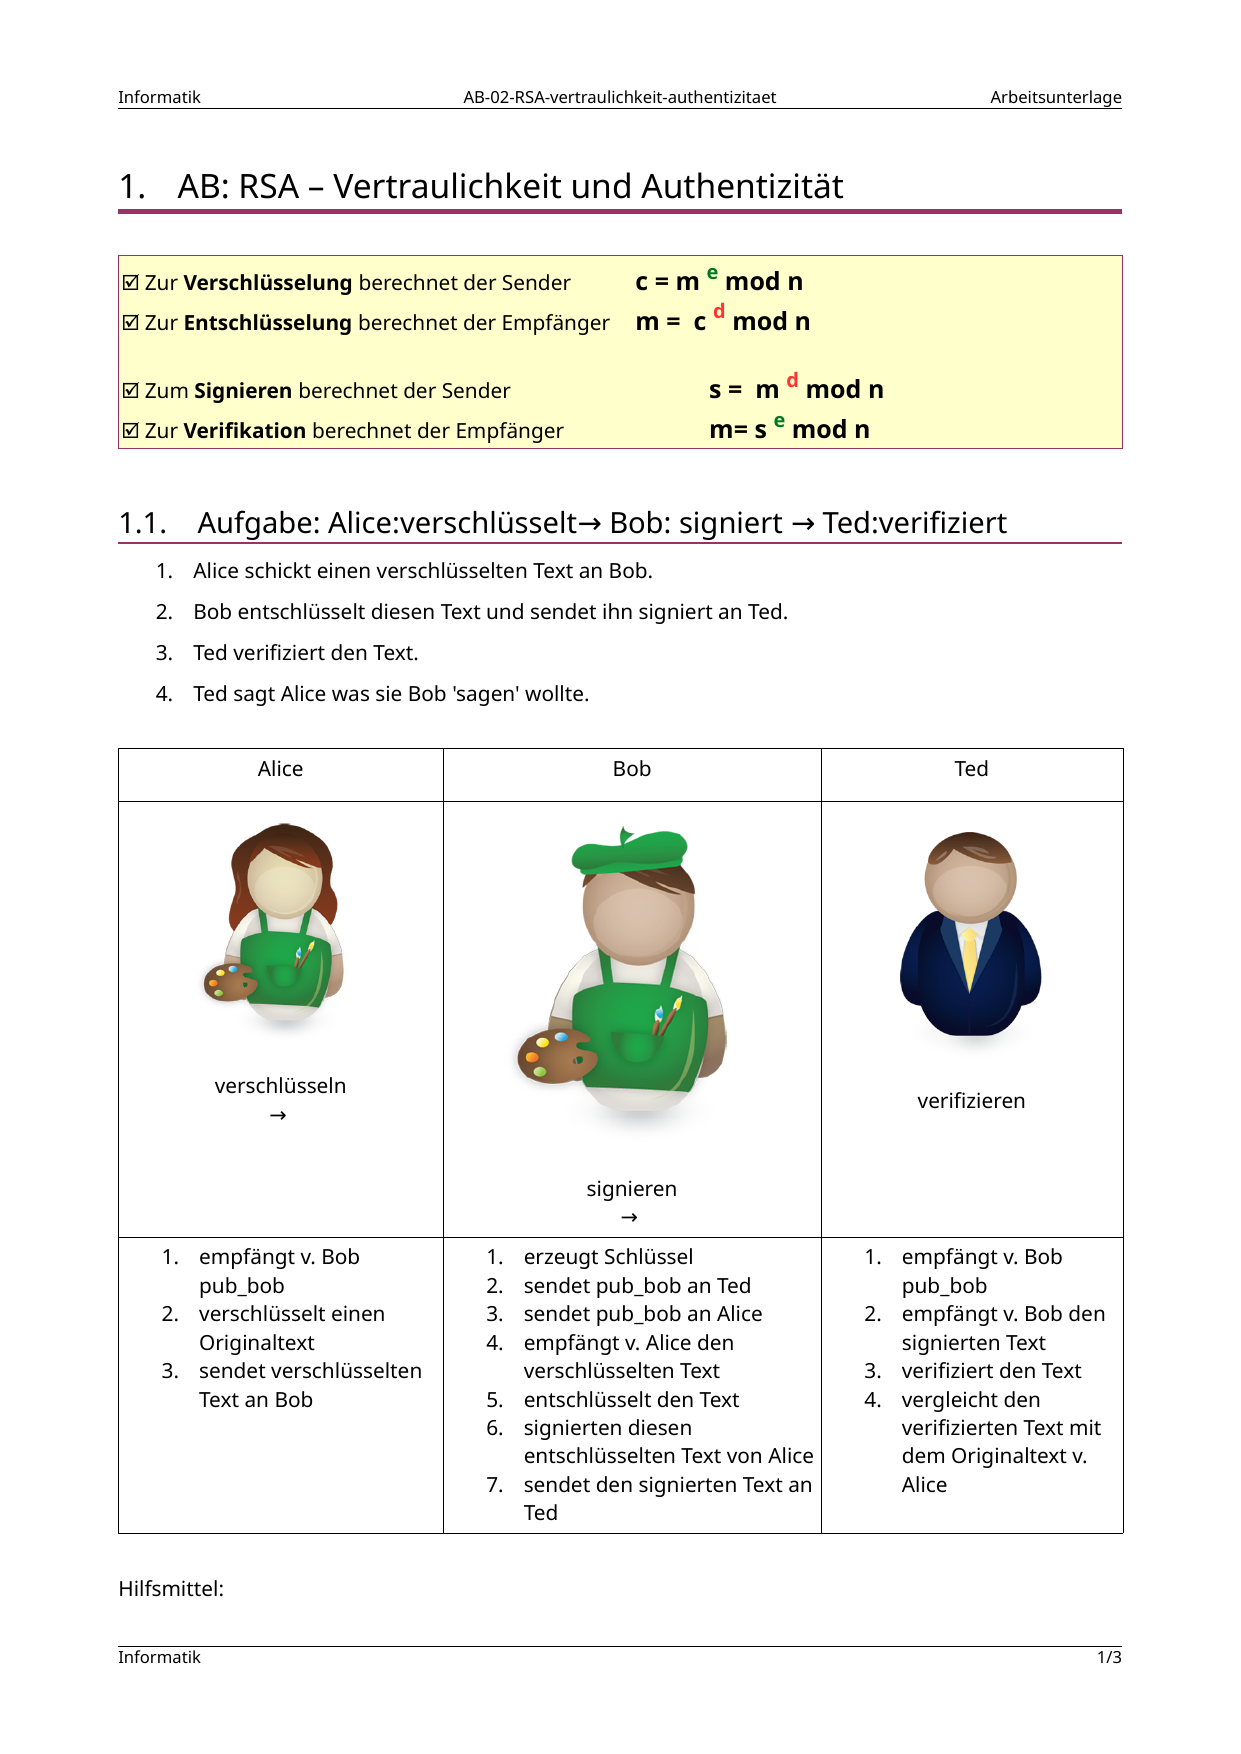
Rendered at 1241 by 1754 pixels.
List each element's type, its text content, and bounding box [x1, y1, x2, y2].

list Ted verifiziert den Text. [156, 638, 1122, 666]
subtitle Aufgabe: Alice:verschlüsselt→ Bob: signiert → Ted:verifiziert [118, 502, 1122, 542]
table_header Bob [444, 749, 821, 801]
table_cell verschlüsseln → [119, 802, 443, 1237]
table_cell empfängt v. Bob pub_bob empfängt v. Bob den signierten Text verifiziert den Text vergleicht den verifizierten Text mit dem Originaltext v. Alice [822, 1238, 1123, 1533]
table_cell erzeugt Schlüssel sendet pub_bob an Ted sendet pub_bob an Alice empfängt v. Alice den verschlüsselten Text entschlüsselt den Text signierten diesen entschlüsselten Text von Alice sendet den signierten Text an Ted [444, 1238, 821, 1533]
list Zum Signieren berechnet der Sender s = m d mod n [119, 363, 1122, 403]
table_cell empfängt v. Bob pub_bob verschlüsselt einen Originaltext sendet verschlüsselten Text an Bob [119, 1238, 443, 1533]
table_header Alice [119, 749, 443, 801]
picture [197, 806, 364, 1044]
list Zur Verifikation berechnet der Empfänger m= s e mod n [119, 403, 1122, 448]
list Zur Verschlüsselung berechnet der Sender c = m e mod n [119, 256, 1122, 294]
table_cell verifizieren [822, 1058, 1123, 1237]
subtitle AB: RSA – Vertraulichkeit und Authentizität [118, 163, 1122, 209]
list Ted sagt Alice was sie Bob 'sagen' wollte. [156, 679, 1122, 736]
picture [881, 816, 1062, 1058]
table_header Ted [822, 749, 1123, 801]
list Alice schickt einen verschlüsselten Text an Bob. [156, 556, 1122, 584]
list Zur Entschlüsselung berechnet der Empfänger m = c d mod n [119, 294, 1122, 363]
table_cell signieren → [444, 802, 821, 1237]
picture [500, 806, 764, 1146]
table_cell [822, 802, 1123, 1057]
text Hilfsmittel: [118, 1574, 1122, 1602]
list Bob entschlüsselt diesen Text und sendet ihn signiert an Ted. [156, 597, 1122, 626]
